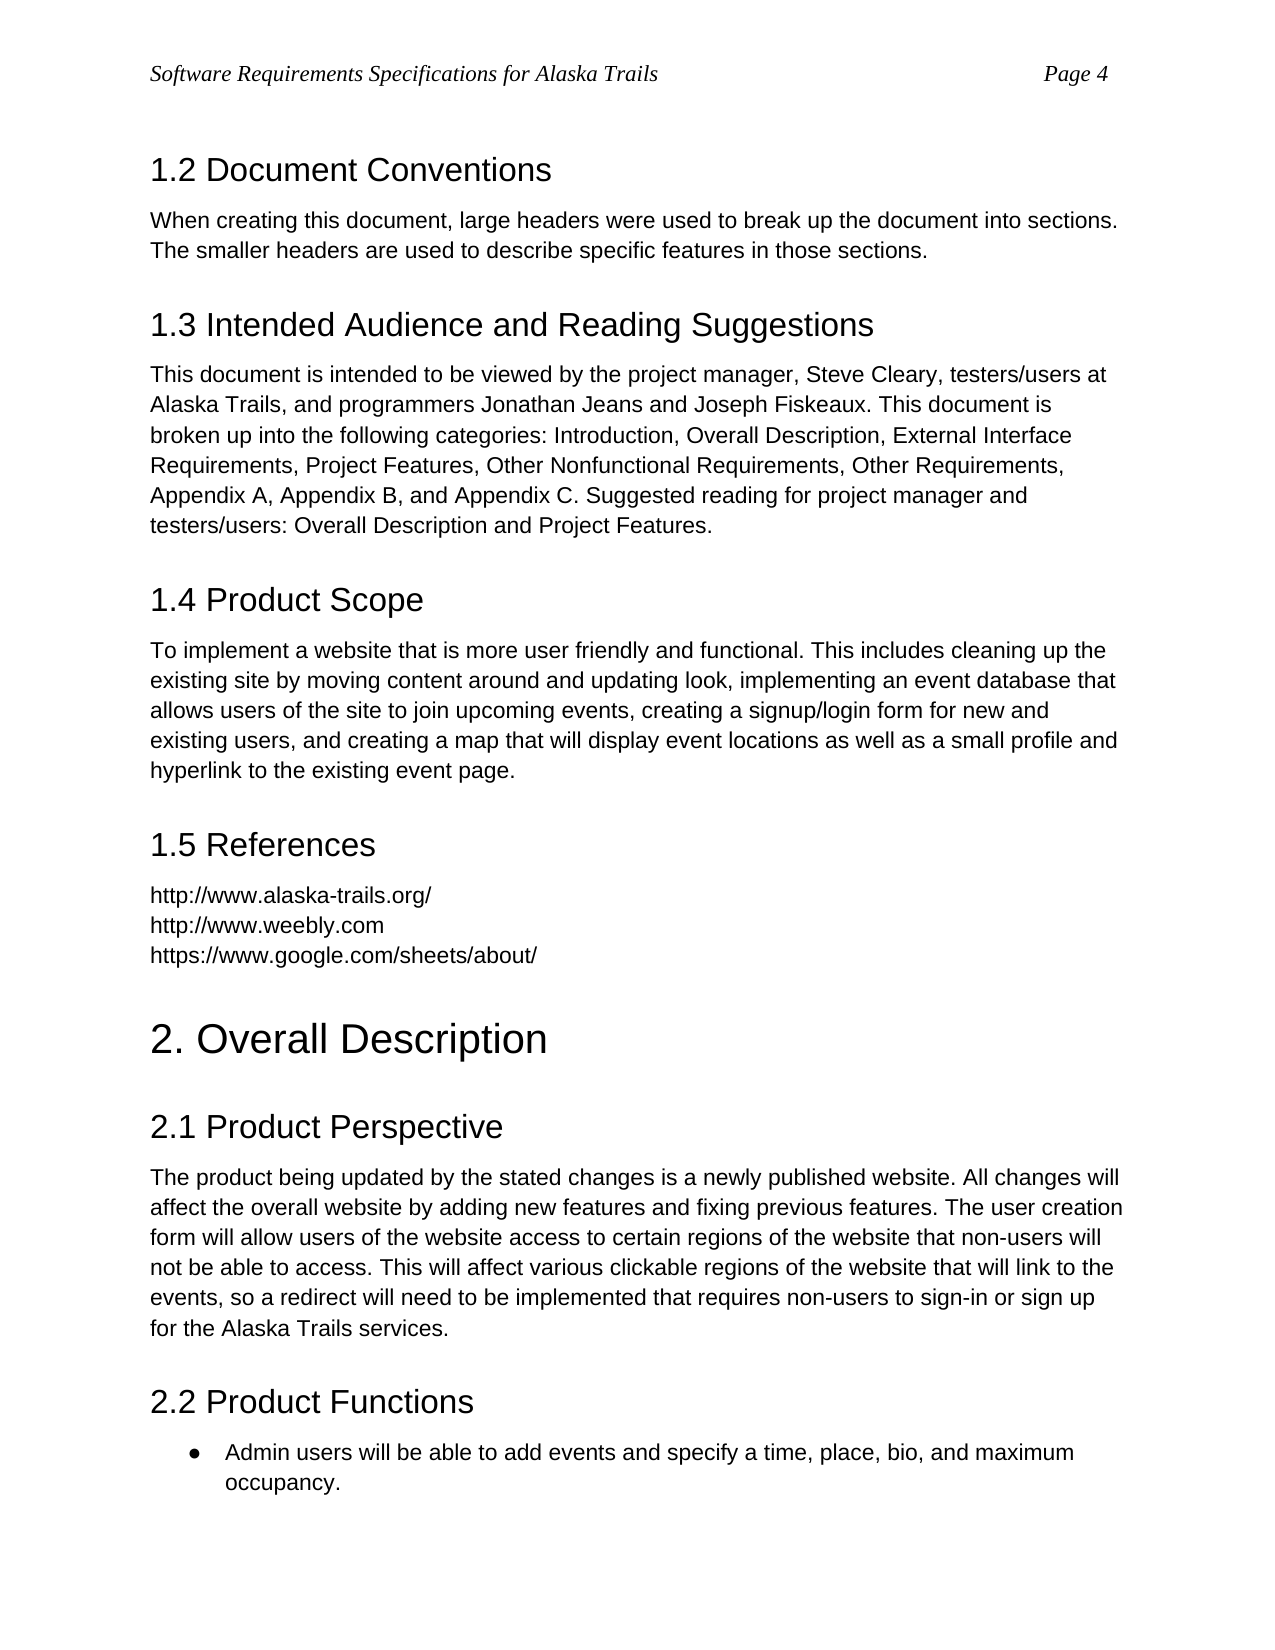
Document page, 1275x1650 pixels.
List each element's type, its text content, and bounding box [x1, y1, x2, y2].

text When creating this document, large headers were used to break up the document into sections. The smaller headers are used to describe specific features in those sections. [150, 207, 1125, 263]
subtitle 2.1 Product Perspective [150, 1107, 1125, 1145]
text To implement a website that is more user friendly and functional. This includes cleaning up the existing site by moving content around and updating look, implementing an event database that allows users of the site to join upcoming events, creating a signup/login form for new and existing users, and creating a map that will display event locations as well as a small profile and hyperlink to the existing event page. [150, 637, 1125, 784]
text This document is intended to be viewed by the project manager, Steve Cleary, testers/users at Alaska Trails, and programmers Jonathan Jeans and Joseph Fiskeaux. This document is broken up into the following categories: Introduction, Overall Description, External Interface Requirements, Project Features, Other Nonfunctional Requirements, Other Requirements, Appendix A, Appendix B, and Appendix C. Suggested reading for project manager and testers/users: Overall Description and Project Features. [150, 361, 1125, 539]
text http://www.alaska-trails.org/ [150, 882, 1125, 908]
subtitle 2.2 Product Functions [150, 1382, 1125, 1421]
text https://www.google.com/sheets/about/ [150, 942, 1125, 969]
list Admin users will be able to add events and specify a time, place, bio, and maximum occupancy. [187, 1439, 1125, 1495]
subtitle 1.3 Intended Audience and Reading Suggestions [150, 304, 1125, 343]
subtitle 1.5 References [150, 825, 1125, 864]
subtitle 2. Overall Description [150, 1014, 1125, 1062]
subtitle 1.2 Document Conventions [150, 150, 1125, 188]
text http://www.weebly.com [150, 912, 1125, 938]
subtitle 1.4 Product Scope [150, 580, 1125, 618]
text The product being updated by the stated changes is a newly published website. All changes will affect the overall website by adding new features and fixing previous features. The user creation form will allow users of the website access to certain regions of the website that non-users will not be able to access. This will affect various clickable regions of the website that will link to the events, so a redirect will need to be implemented that requires non-users to sign-in or sign up for the Alaska Trails services. [150, 1163, 1125, 1341]
